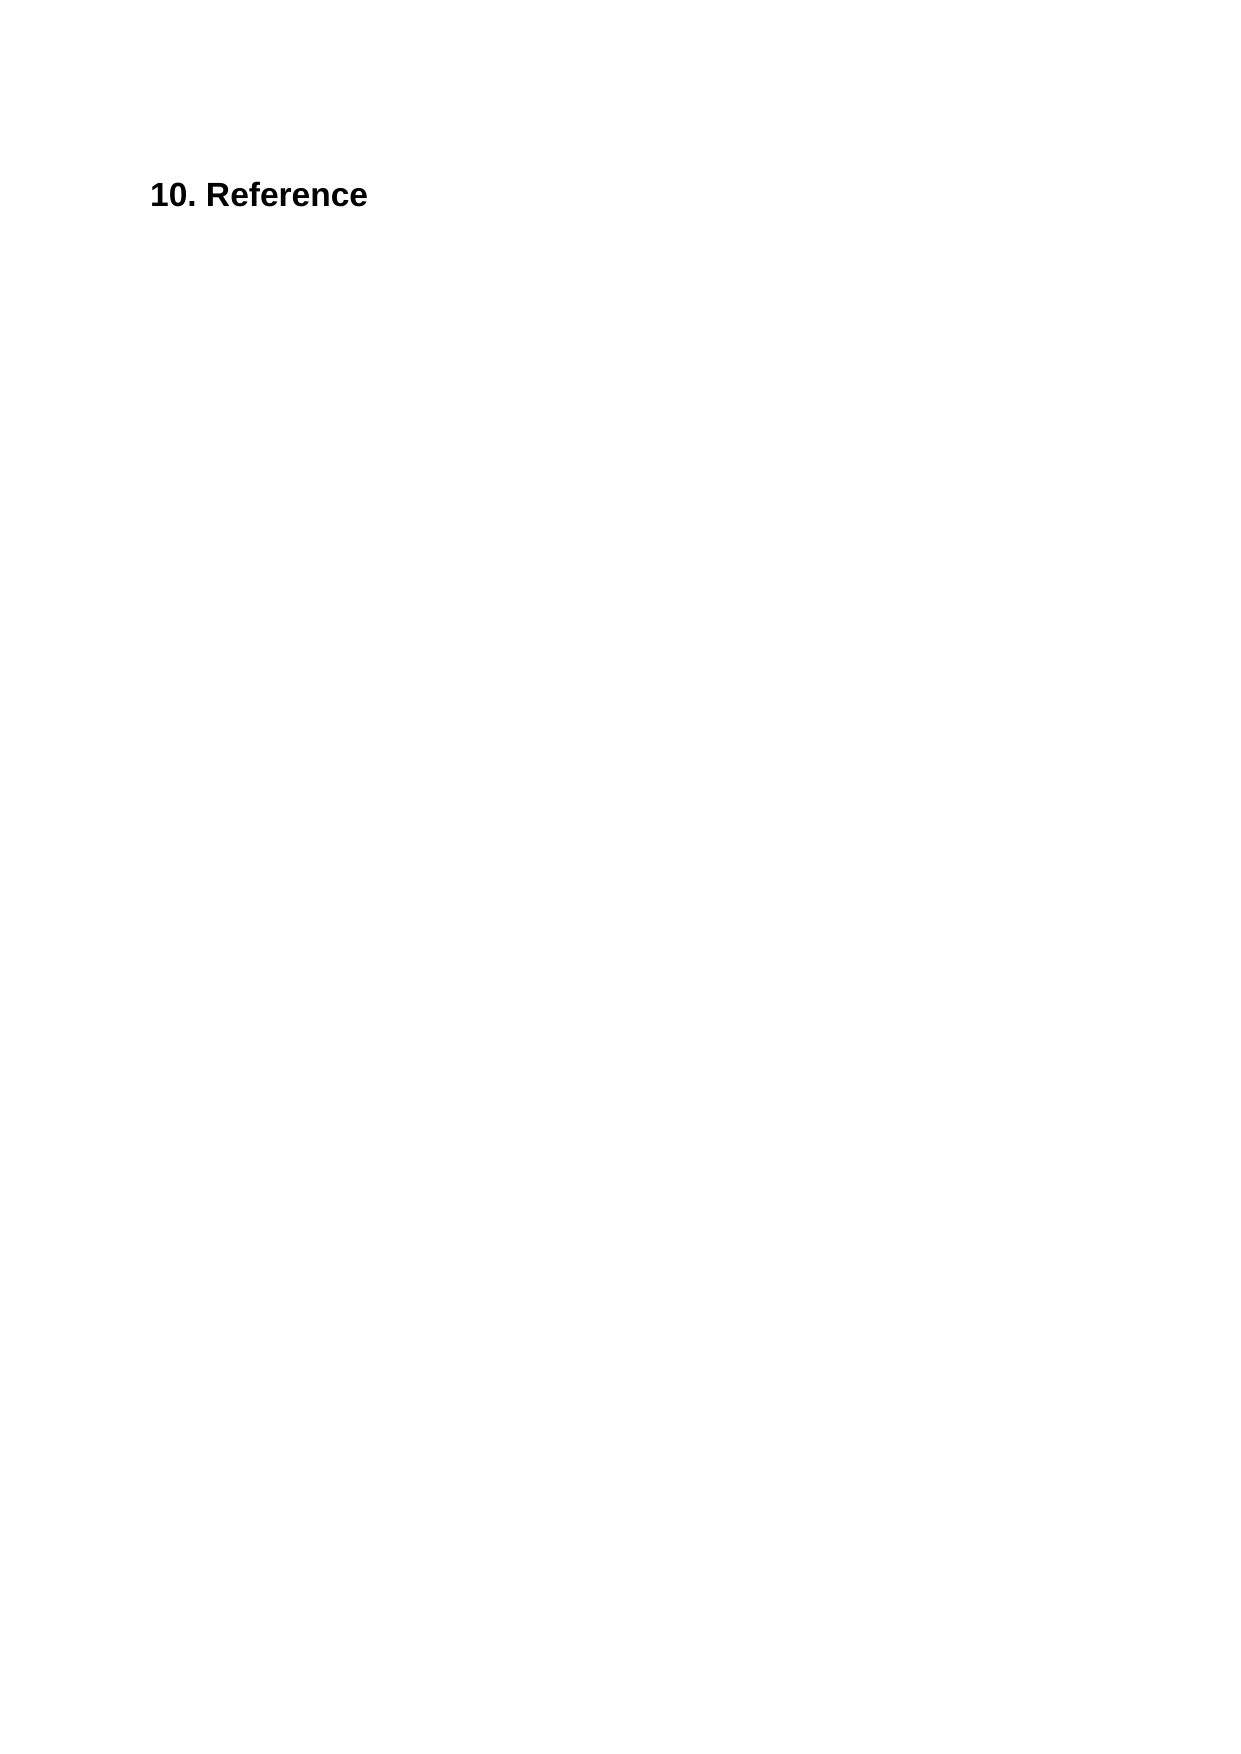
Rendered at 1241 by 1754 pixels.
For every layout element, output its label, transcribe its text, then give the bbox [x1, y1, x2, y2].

subtitle 10. Reference [150, 175, 1090, 214]
